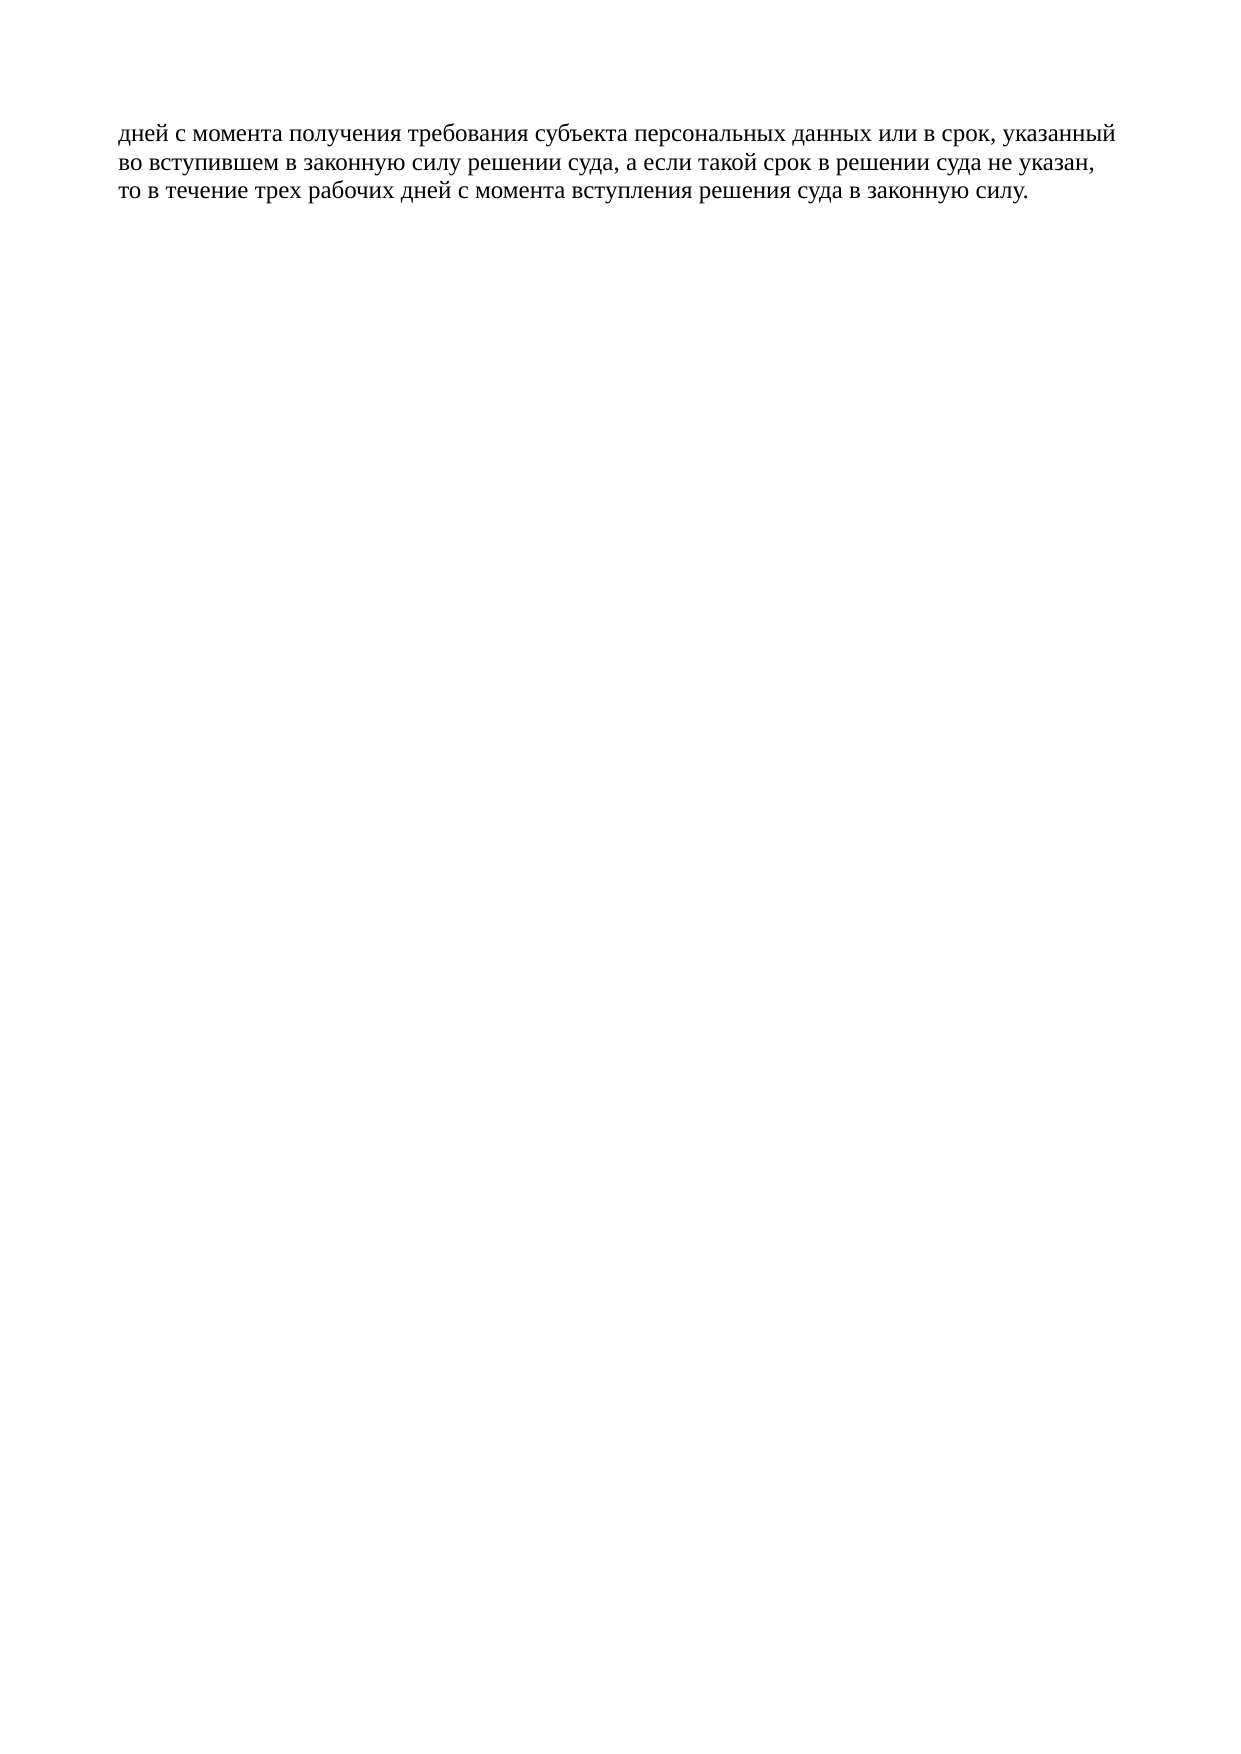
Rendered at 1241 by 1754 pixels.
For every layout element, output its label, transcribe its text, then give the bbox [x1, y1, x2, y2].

text дней с момента получения требования субъекта персональных данных или в срок, указанный во вступившем в законную силу решении суда, а если такой срок в решении суда не указан, то в течение трех рабочих дней с момента вступления решения суда в законную силу. [118, 118, 1122, 204]
